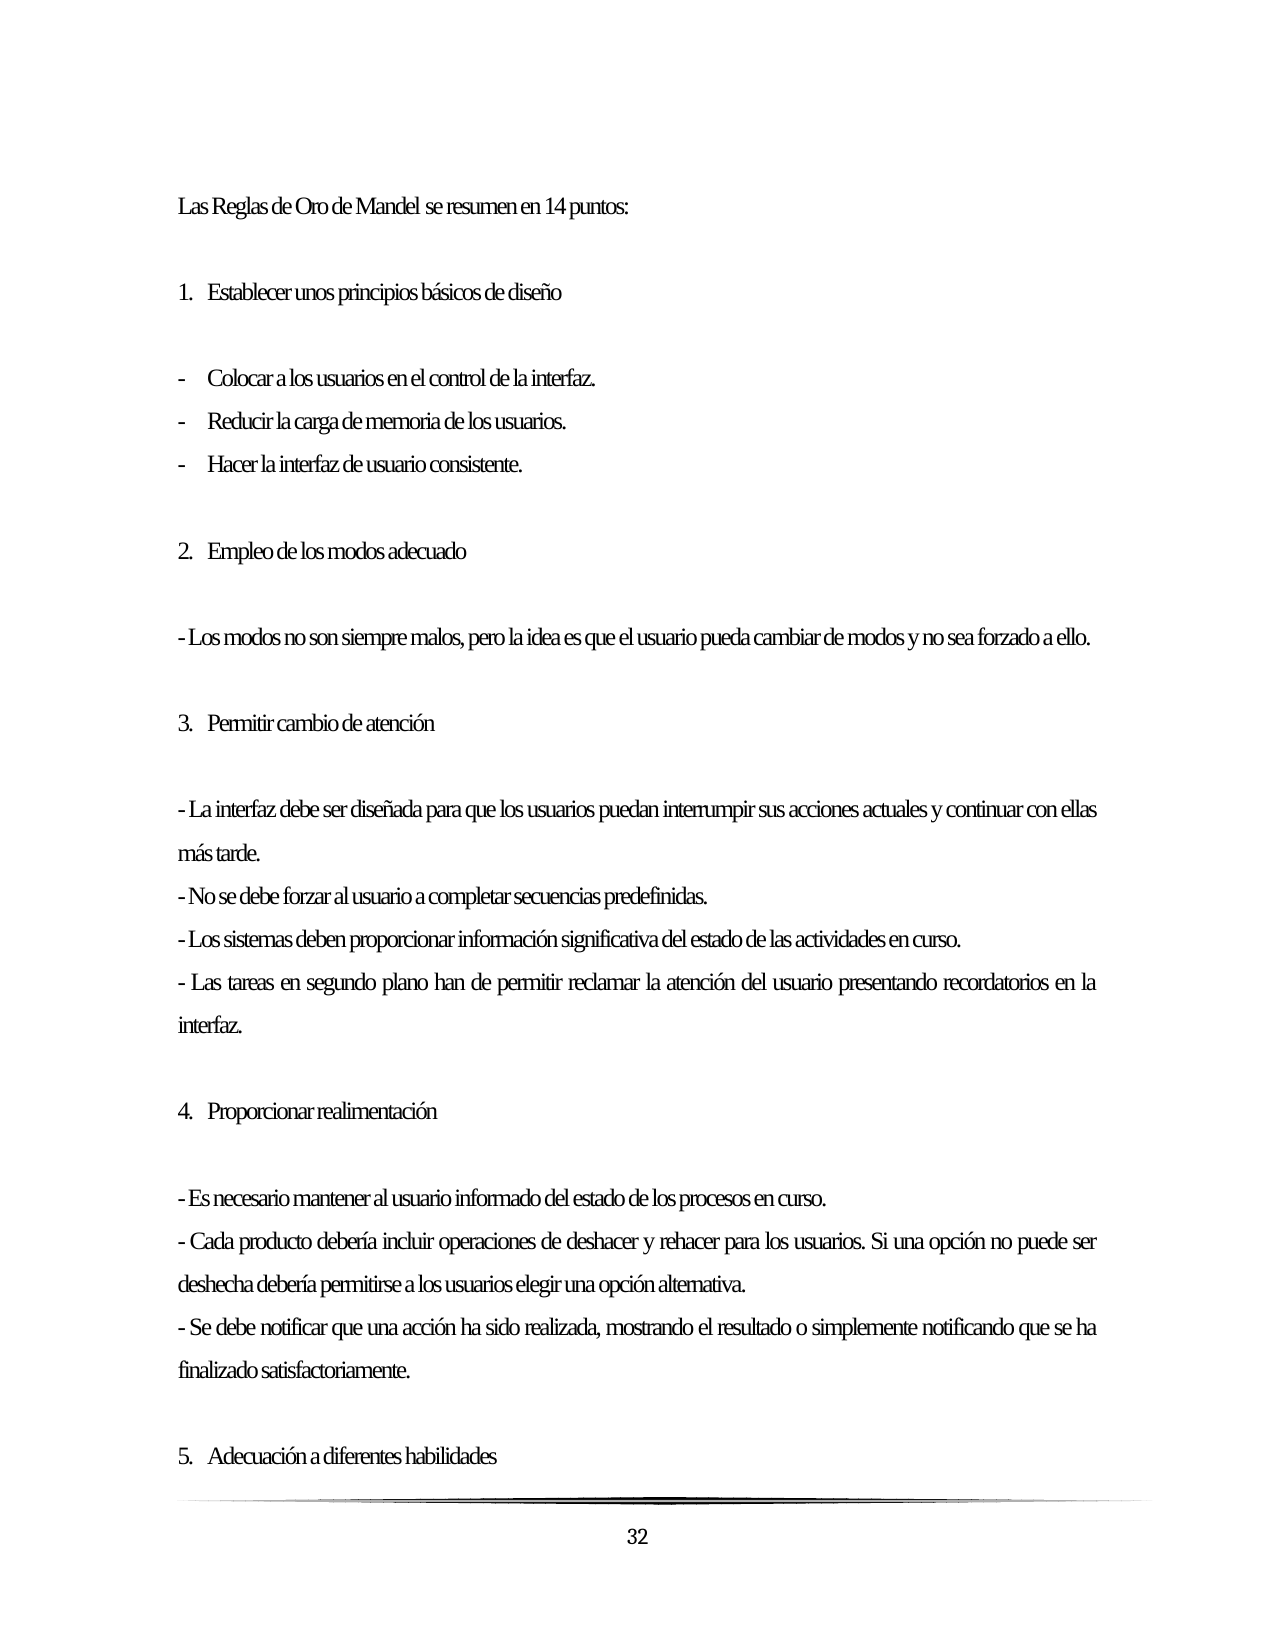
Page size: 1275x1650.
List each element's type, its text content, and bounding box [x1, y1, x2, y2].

list Reducir la carga de memoria de los usuarios. [177, 406, 1098, 435]
text Las Reglas de Oro de Mandel se resumen en 14 puntos: [177, 191, 1098, 219]
text - Los sistemas deben proporcionar información significativa del estado de las actividades en curso. [177, 924, 1098, 953]
picture [177, 1497, 1153, 1505]
text - Es necesario mantener al usuario informado del estado de los procesos en curso. [177, 1183, 1098, 1211]
list Colocar a los usuarios en el control de la interfaz. [177, 363, 1098, 392]
text - Se debe notificar que una acción ha sido realizada, mostrando el resultado o simplemente notificando que se ha finalizado satisfactoriamente. [177, 1312, 1098, 1384]
text - Los modos no son siempre malos, pero la idea es que el usuario pueda cambiar de modos y no sea forzado a ello. [177, 622, 1098, 651]
list Establecer unos principios básicos de diseño [177, 277, 1098, 306]
text - Las tareas en segundo plano han de permitir reclamar la atención del usuario presentando recordatorios en la interfaz. [177, 967, 1098, 1039]
text - La interfaz debe ser diseñada para que los usuarios puedan interrumpir sus acciones actuales y continuar con ellas más tarde. [177, 794, 1098, 866]
list Empleo de los modos adecuado [177, 536, 1098, 564]
list Adecuación a diferentes habilidades [177, 1441, 1098, 1470]
text - No se debe forzar al usuario a completar secuencias predefinidas. [177, 881, 1098, 909]
text - Cada producto debería incluir operaciones de deshacer y rehacer para los usuarios. Si una opción no puede ser deshecha debería permitirse a los usuarios elegir una opción alternativa. [177, 1226, 1098, 1298]
list Proporcionar realimentación [177, 1096, 1098, 1125]
list Permitir cambio de atención [177, 708, 1098, 737]
list Hacer la interfaz de usuario consistente. [177, 449, 1098, 478]
